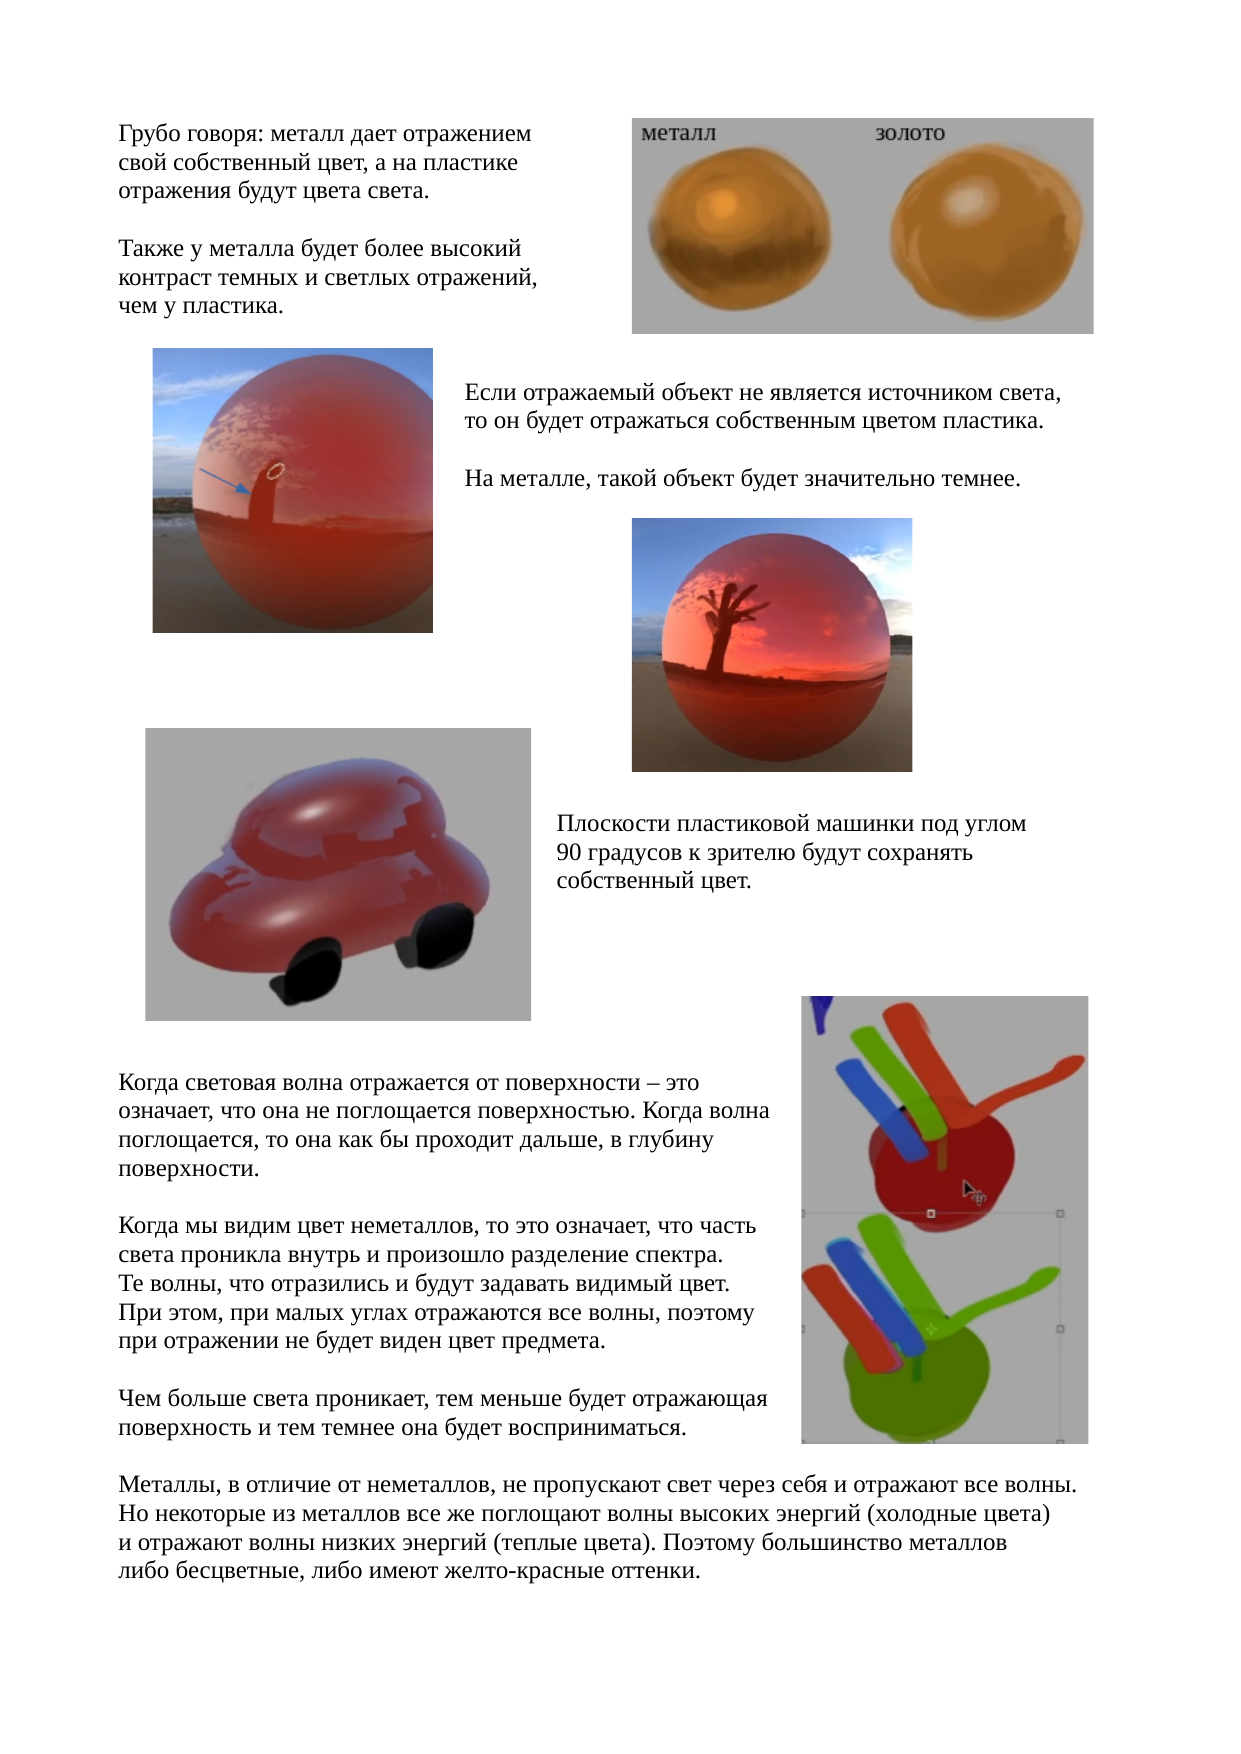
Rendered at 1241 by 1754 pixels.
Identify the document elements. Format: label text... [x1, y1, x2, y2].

text собственный цвет. [532, 866, 1122, 894]
picture [152, 348, 433, 633]
text Также у металла будет более высокий [118, 233, 631, 262]
text [1094, 147, 1122, 204]
text либо бесцветные, либо имеют желто-красные оттенки. [118, 1556, 1122, 1584]
text [1094, 262, 1122, 291]
text На металле, такой объект будет значительно темнее. [433, 463, 1122, 492]
text Если отражаемый объект не является источником света, [433, 377, 1122, 406]
text Когда мы видим цвет неметаллов, то это означает, что часть света проникла внутрь и произошло разделение спектра. [118, 1211, 801, 1268]
text [1094, 118, 1122, 147]
text Грубо говоря: металл дает отражением [118, 118, 631, 147]
text [118, 866, 145, 894]
text Но некоторые из металлов все же поглощают волны высоких энергий (холодные цвета) [118, 1498, 1122, 1527]
text свой собственный цвет, а на пластике отражения будут цвета света. [118, 147, 631, 204]
text [118, 808, 145, 837]
text то он будет отражаться собственным цветом пластика. [433, 406, 1122, 434]
text и отражают волны низких энергий (теплые цвета). Поэтому большинство металлов [118, 1527, 1122, 1556]
text При этом, при малых углах отражаются все волны, поэтому [118, 1297, 801, 1326]
text [1094, 291, 1122, 319]
text [1094, 233, 1122, 262]
text Металлы, в отличие от неметаллов, не пропускают свет через себя и отражают все волны. [118, 1469, 1122, 1498]
picture [145, 728, 532, 1021]
text [1089, 1067, 1122, 1182]
text [1089, 1326, 1122, 1354]
text контраст темных и светлых отражений, [118, 262, 631, 291]
text Чем больше света проникает, тем меньше будет отражающая поверхность и тем темнее она будет восприниматься. [118, 1383, 801, 1441]
text Когда световая волна отражается от поверхности – это означает, что она не поглощается поверхностью. Когда волна поглощается, то она как бы проходит дальше, в глубину поверхности. [118, 1067, 801, 1182]
text Плоскости пластиковой машинки под углом [532, 808, 1122, 837]
picture [631, 118, 1094, 334]
text при отражении не будет виден цвет предмета. [118, 1326, 801, 1354]
text Те волны, что отразились и будут задавать видимый цвет. [118, 1268, 801, 1297]
text чем у пластика. [118, 291, 631, 319]
picture [801, 996, 1089, 1444]
picture [631, 518, 913, 772]
text [118, 837, 145, 866]
text 90 градусов к зрителю будут сохранять [532, 837, 1122, 866]
